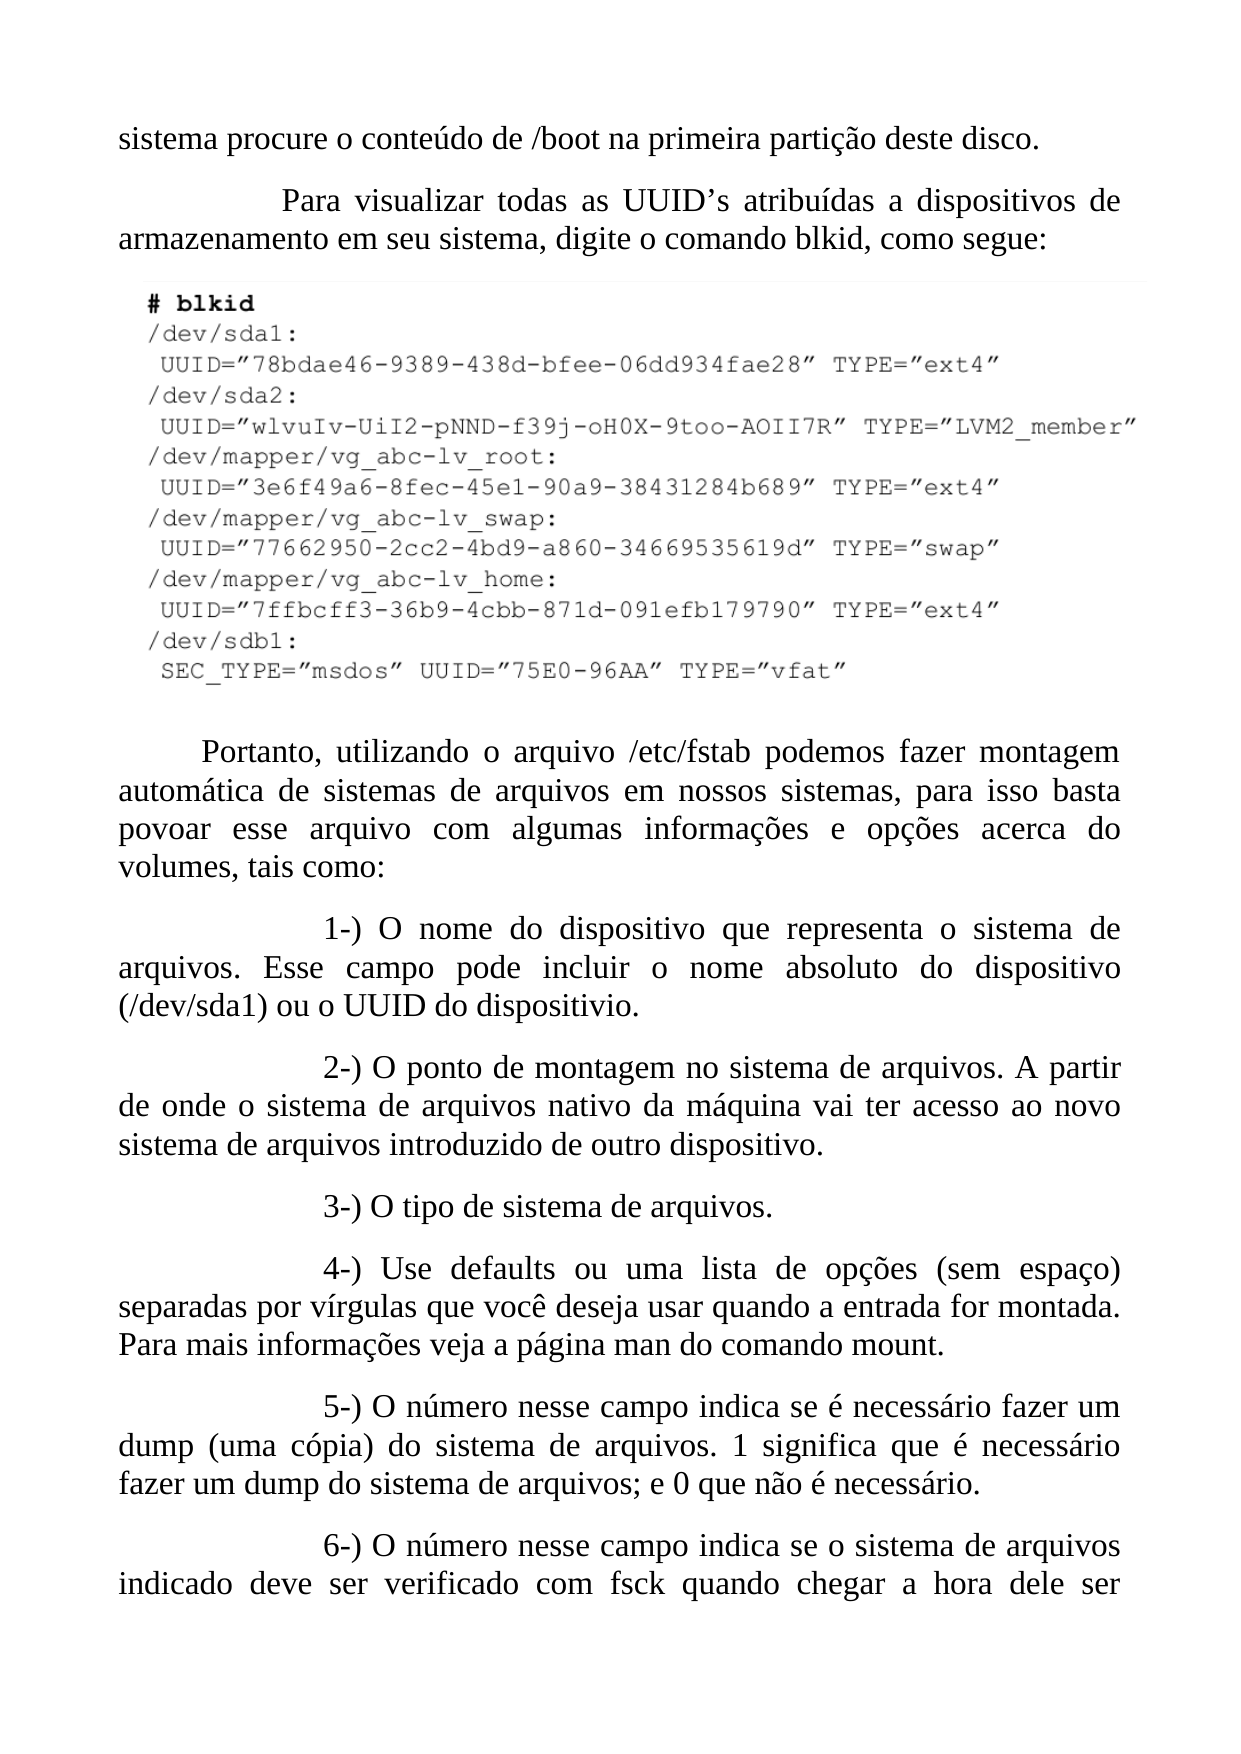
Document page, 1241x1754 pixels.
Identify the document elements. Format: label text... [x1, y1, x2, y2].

text 1-) O nome do dispositivo que representa o sistema de arquivos. Esse campo pode incluir o nome absoluto do dispositivo (/dev/sda1) ou o UUID do dispositivio. [118, 909, 1122, 1024]
text 3-) O tipo de sistema de arquivos. [118, 1186, 1122, 1224]
picture [143, 281, 1148, 694]
text 4-) Use defaults ou uma lista de opções (sem espaço) separadas por vírgulas que você deseja usar quando a entrada for montada. Para mais informações veja a página man do comando mount. [118, 1248, 1122, 1363]
text Para visualizar todas as UUID’s atribuídas a dispositivos de armazenamento em seu sistema, digite o comando blkid, como segue: [118, 180, 1122, 257]
text Portanto, utilizando o arquivo /etc/fstab podemos fazer montagem automática de sistemas de arquivos em nossos sistemas, para isso basta povoar esse arquivo com algumas informações e opções acerca do volumes, tais como: [118, 732, 1122, 885]
text sistema procure o conteúdo de /boot na primeira partição deste disco. [118, 118, 1122, 156]
text 6-) O número nesse campo indica se o sistema de arquivos indicado deve ser verificado com fsck quando chegar a hora dele ser [118, 1525, 1122, 1602]
text 5-) O número nesse campo indica se é necessário fazer um dump (uma cópia) do sistema de arquivos. 1 significa que é necessário fazer um dump do sistema de arquivos; e 0 que não é necessário. [118, 1387, 1122, 1502]
text 2-) O ponto de montagem no sistema de arquivos. A partir de onde o sistema de arquivos nativo da máquina vai ter acesso ao novo sistema de arquivos introduzido de outro dispositivo. [118, 1047, 1122, 1162]
